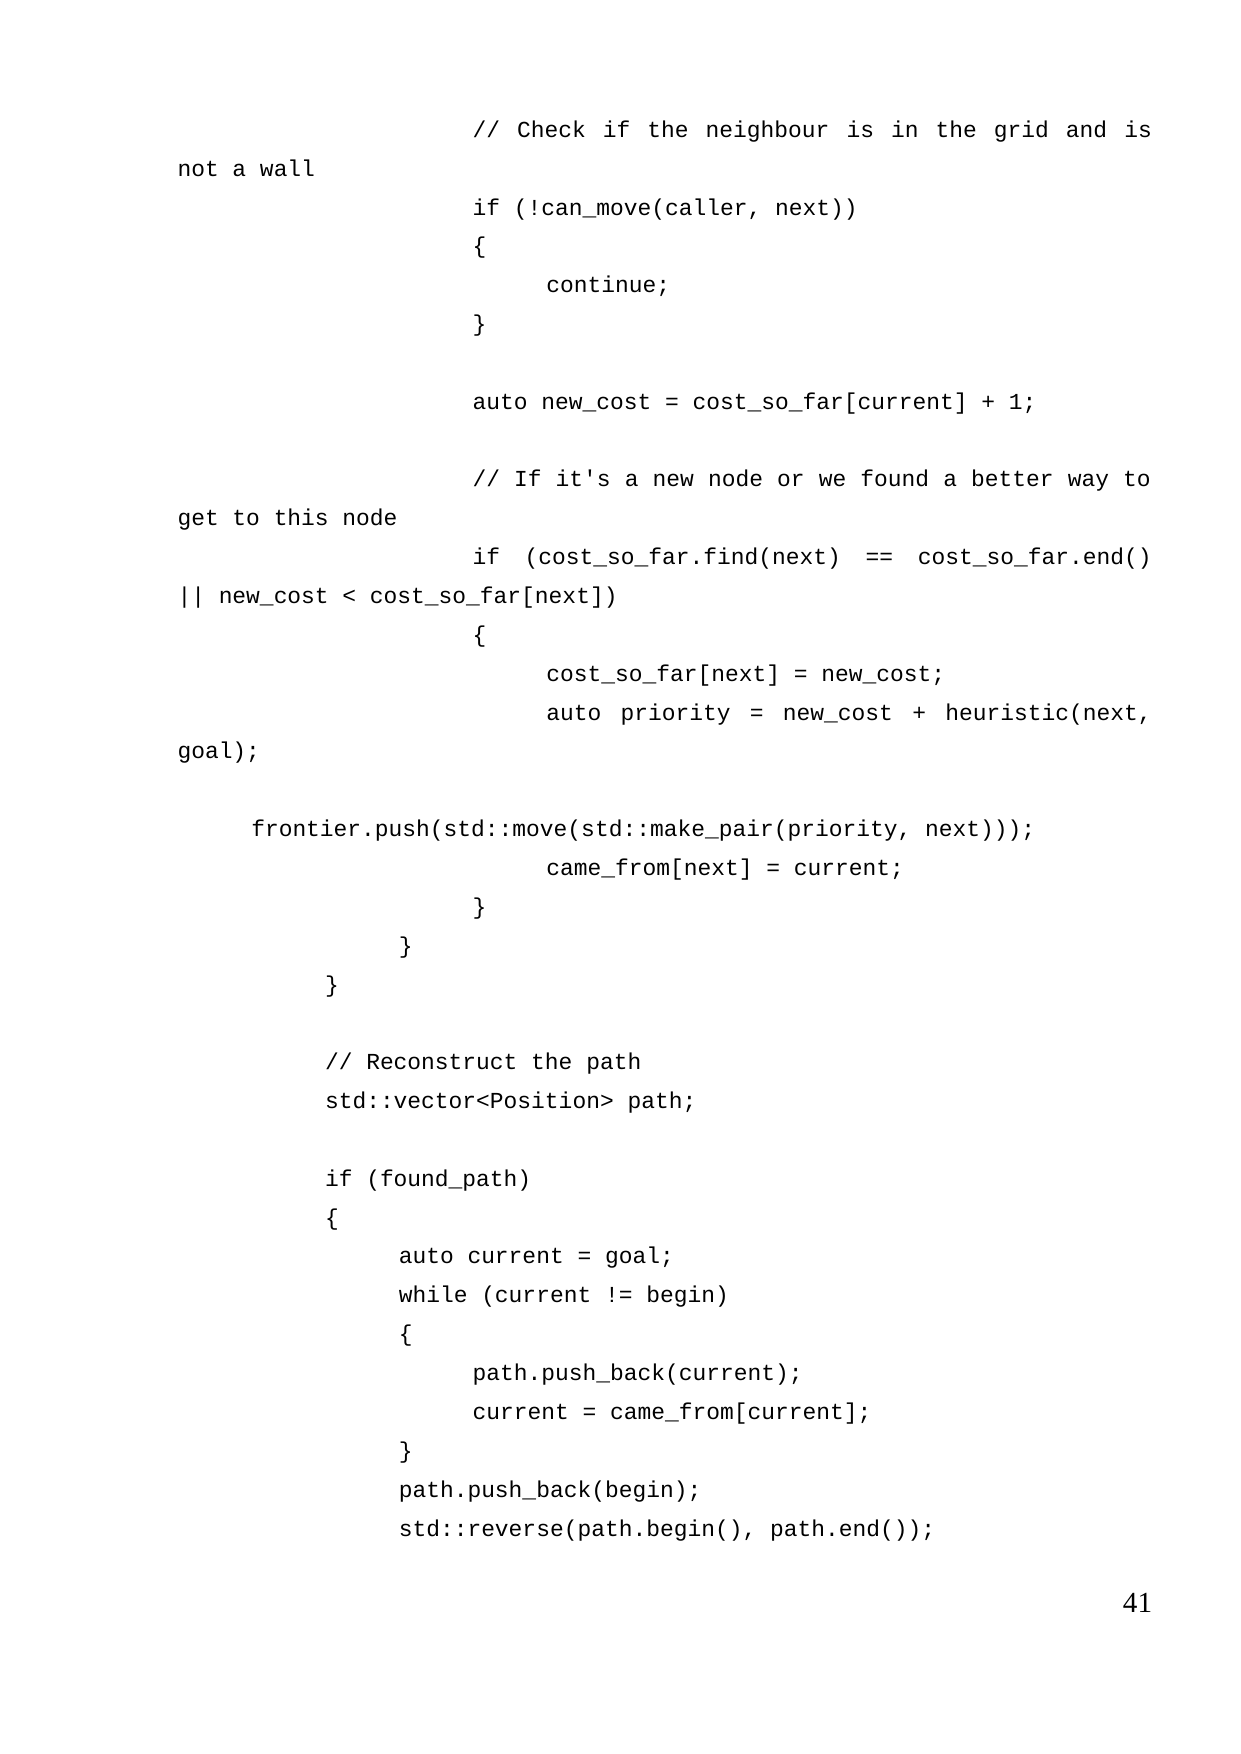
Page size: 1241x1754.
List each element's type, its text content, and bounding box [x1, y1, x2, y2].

text // Reconstruct the path [177, 1051, 1152, 1077]
text path.push_back(begin); [177, 1478, 1152, 1504]
text cost_so_far[next] = new_cost; [177, 662, 1152, 688]
text auto priority = new_cost + heuristic(next, goal); [177, 701, 1152, 766]
text if (cost_so_far.find(next) == cost_so_far.end() || new_cost < cost_so_far[next]) [177, 546, 1152, 610]
text std::reverse(path.begin(), path.end()); [177, 1517, 1152, 1543]
text frontier.push(std::move(std::make_pair(priority, next))); [177, 779, 1152, 843]
text continue; [177, 273, 1152, 299]
text if (!can_move(caller, next)) [177, 196, 1152, 222]
text came_from[next] = current; [177, 856, 1152, 882]
text } [177, 312, 1152, 338]
text } [177, 895, 1152, 921]
text std::vector<Position> path; [177, 1089, 1152, 1115]
text while (current != begin) [177, 1284, 1152, 1310]
text // If it's a new node or we found a better way to get to this node [177, 468, 1152, 533]
text { [177, 1323, 1152, 1348]
text auto new_cost = cost_so_far[current] + 1; [177, 390, 1152, 416]
text } [177, 934, 1152, 960]
text { [177, 235, 1152, 261]
text if (found_path) [177, 1167, 1152, 1193]
text } [177, 1439, 1152, 1465]
text auto current = goal; [177, 1245, 1152, 1271]
text path.push_back(current); [177, 1361, 1152, 1387]
text // Check if the neighbour is in the grid and is not a wall [177, 118, 1152, 183]
text { [177, 1206, 1152, 1232]
text } [177, 973, 1152, 999]
text { [177, 623, 1152, 649]
text current = came_from[current]; [177, 1400, 1152, 1426]
